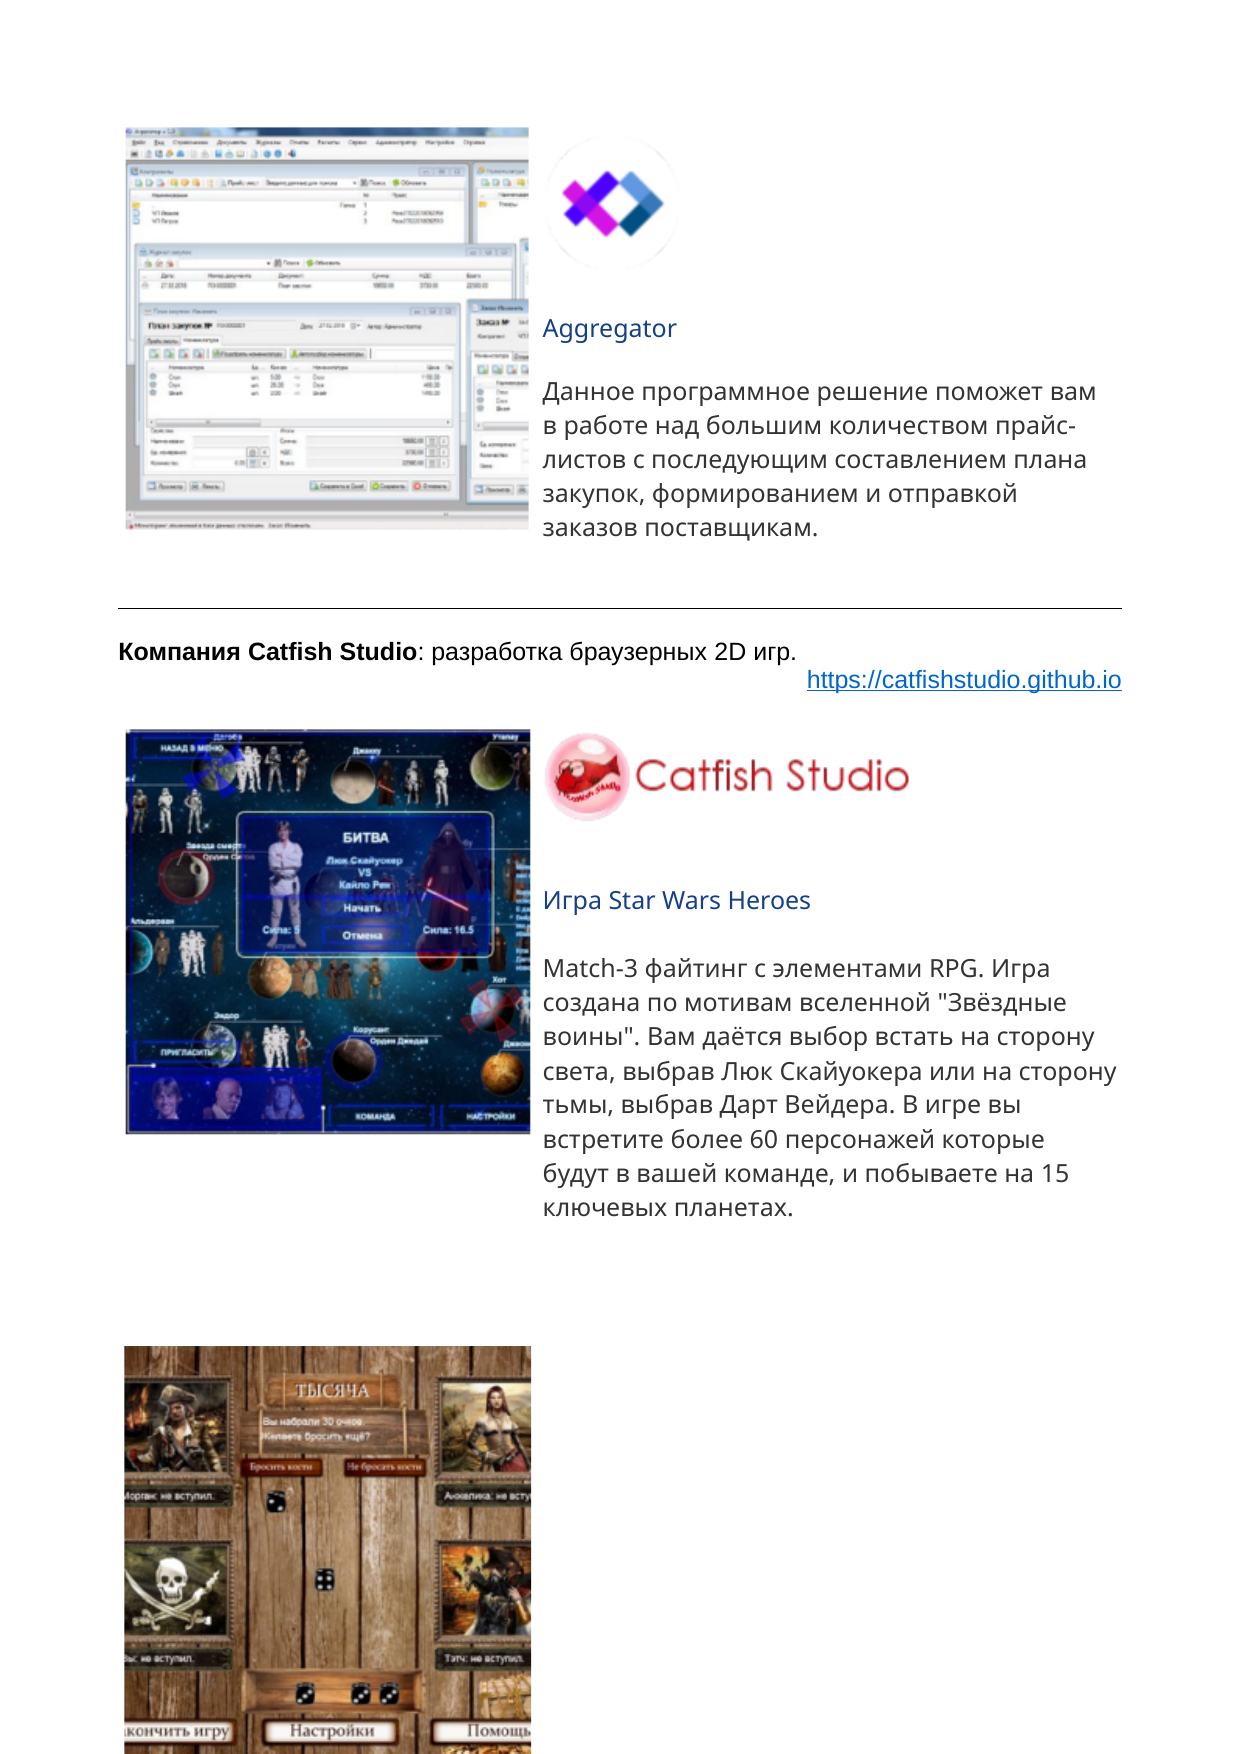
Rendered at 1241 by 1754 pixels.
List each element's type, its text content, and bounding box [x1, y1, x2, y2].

table_header [118, 118, 537, 570]
table_header [118, 729, 537, 1536]
table_header Игра Star Wars Heroes Match-3 файтинг с элементами RPG. Игра создана по мотивам вселенной "Звёздные воины". Вам даётся выбор встать на сторону света, выбрав Люк Скайуокера или на сторону тьмы, выбрав Дарт Вейдера. В игре вы встретите более 60 персонажей которые будут в вашей команде, и побываете на 15 ключевых планетах. [537, 729, 1123, 1536]
picture [123, 123, 532, 536]
table_cell [118, 1536, 123, 1605]
picture [542, 728, 915, 826]
picture [123, 1346, 532, 1754]
subtitle Компания Catfish Studio: разработка браузерных 2D игр. [118, 636, 1122, 665]
picture [542, 123, 685, 282]
subtitle https://catfishstudio.github.io [118, 665, 1122, 694]
table_header [118, 723, 537, 728]
table_cell [537, 1536, 1123, 1605]
picture [123, 728, 532, 1136]
table_header Aggregator Данное программное решение поможет вам в работе над большим количеством прайс-листов с последующим составлением плана закупок, формированием и отправкой заказов поставщикам. [537, 118, 1123, 570]
table_cell [532, 1536, 537, 1605]
